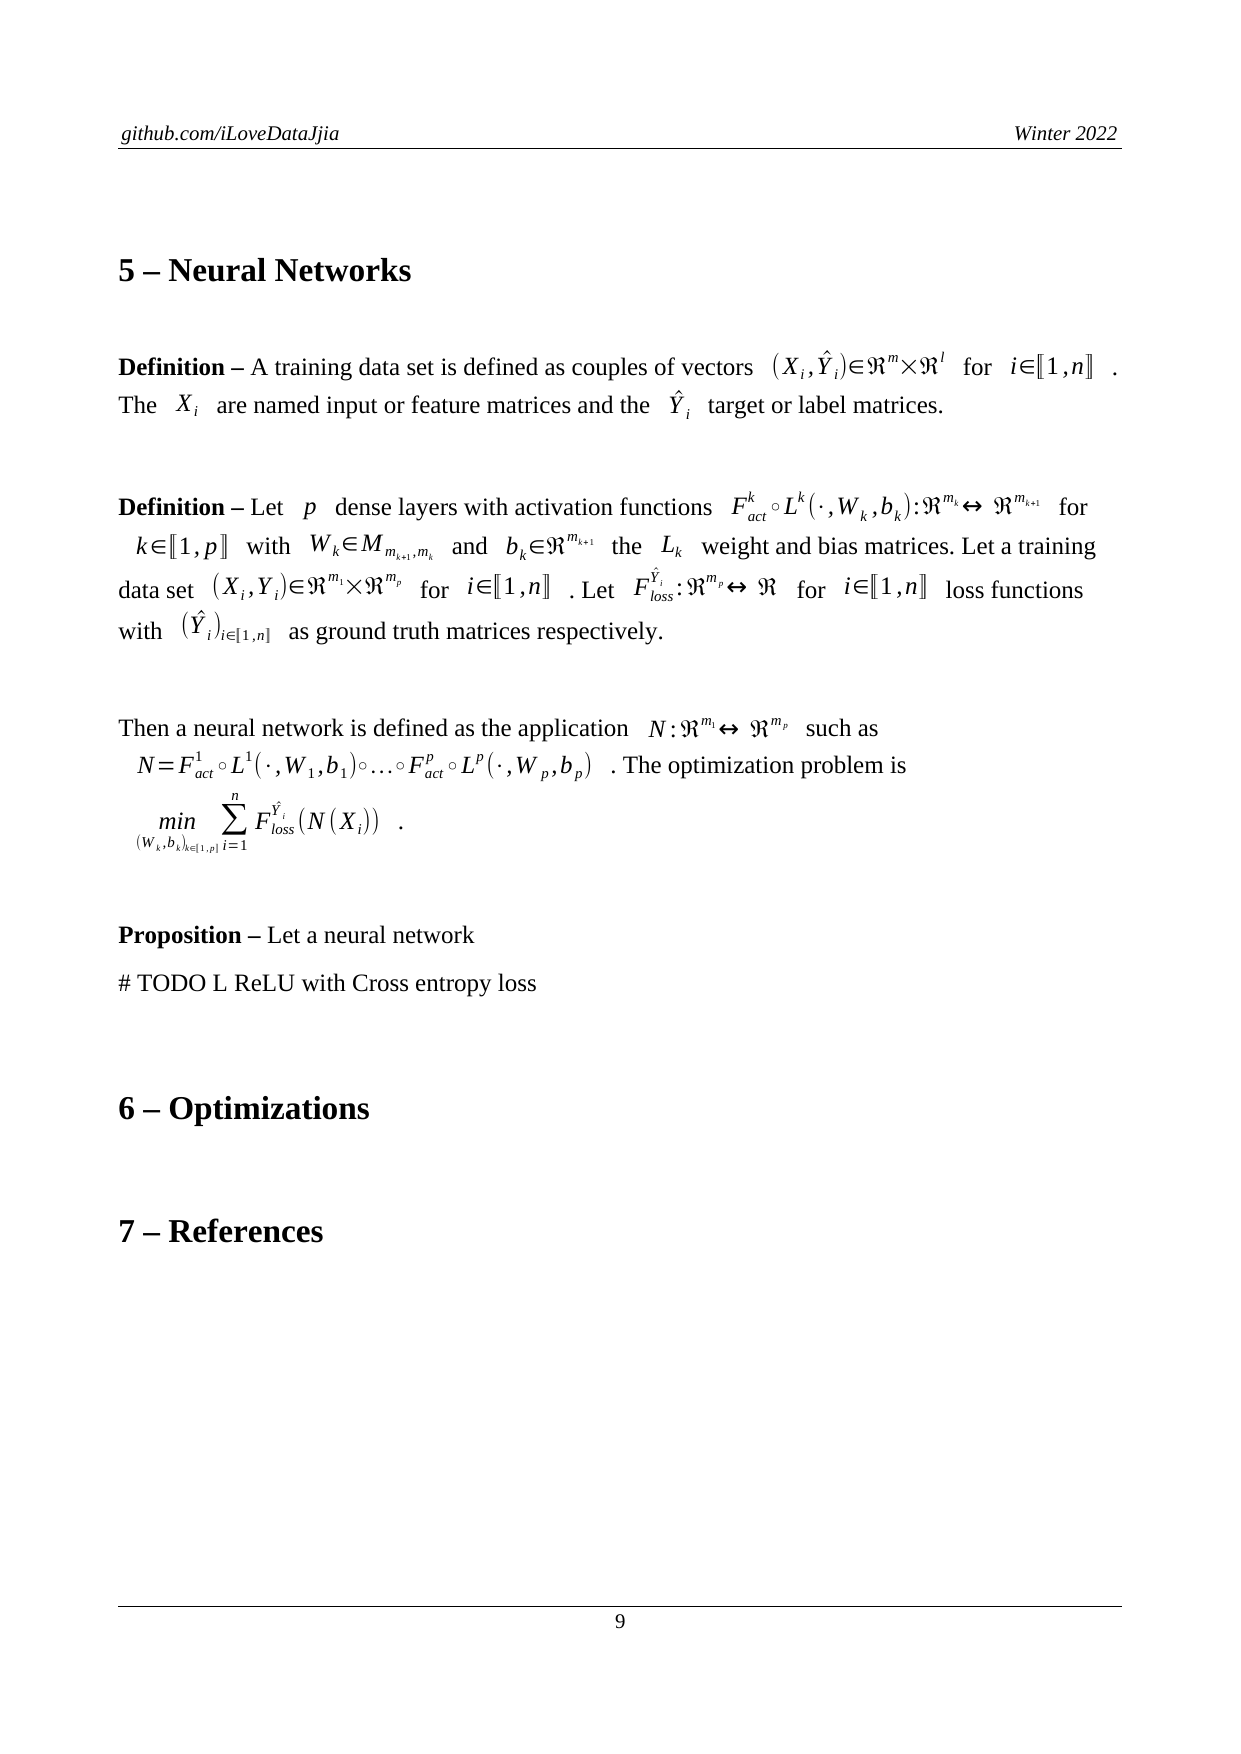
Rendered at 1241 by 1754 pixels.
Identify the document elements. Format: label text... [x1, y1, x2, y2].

text Proposition – Let a neural network [118, 920, 1122, 949]
text # TODO L ReLU with Cross entropy loss [118, 968, 1122, 997]
subtitle 6 – Optimizations [118, 1088, 1122, 1126]
text Then a neural network is defined as the applicationsuch as. The optimization problem is. [118, 712, 1122, 854]
subtitle 7 – References [118, 1212, 1122, 1250]
text Definition – Letdense layers with activation functionsforwithandtheweight and bias matrices. Let a training data setfor. Letforloss functions withas ground truth matrices respectively. [118, 488, 1122, 645]
text Definition – A training data set is defined as couples of vectorsfor. Theare named input or feature matrices and thetarget or label matrices. [118, 349, 1122, 422]
subtitle 5 – Neural Networks [118, 250, 1122, 289]
